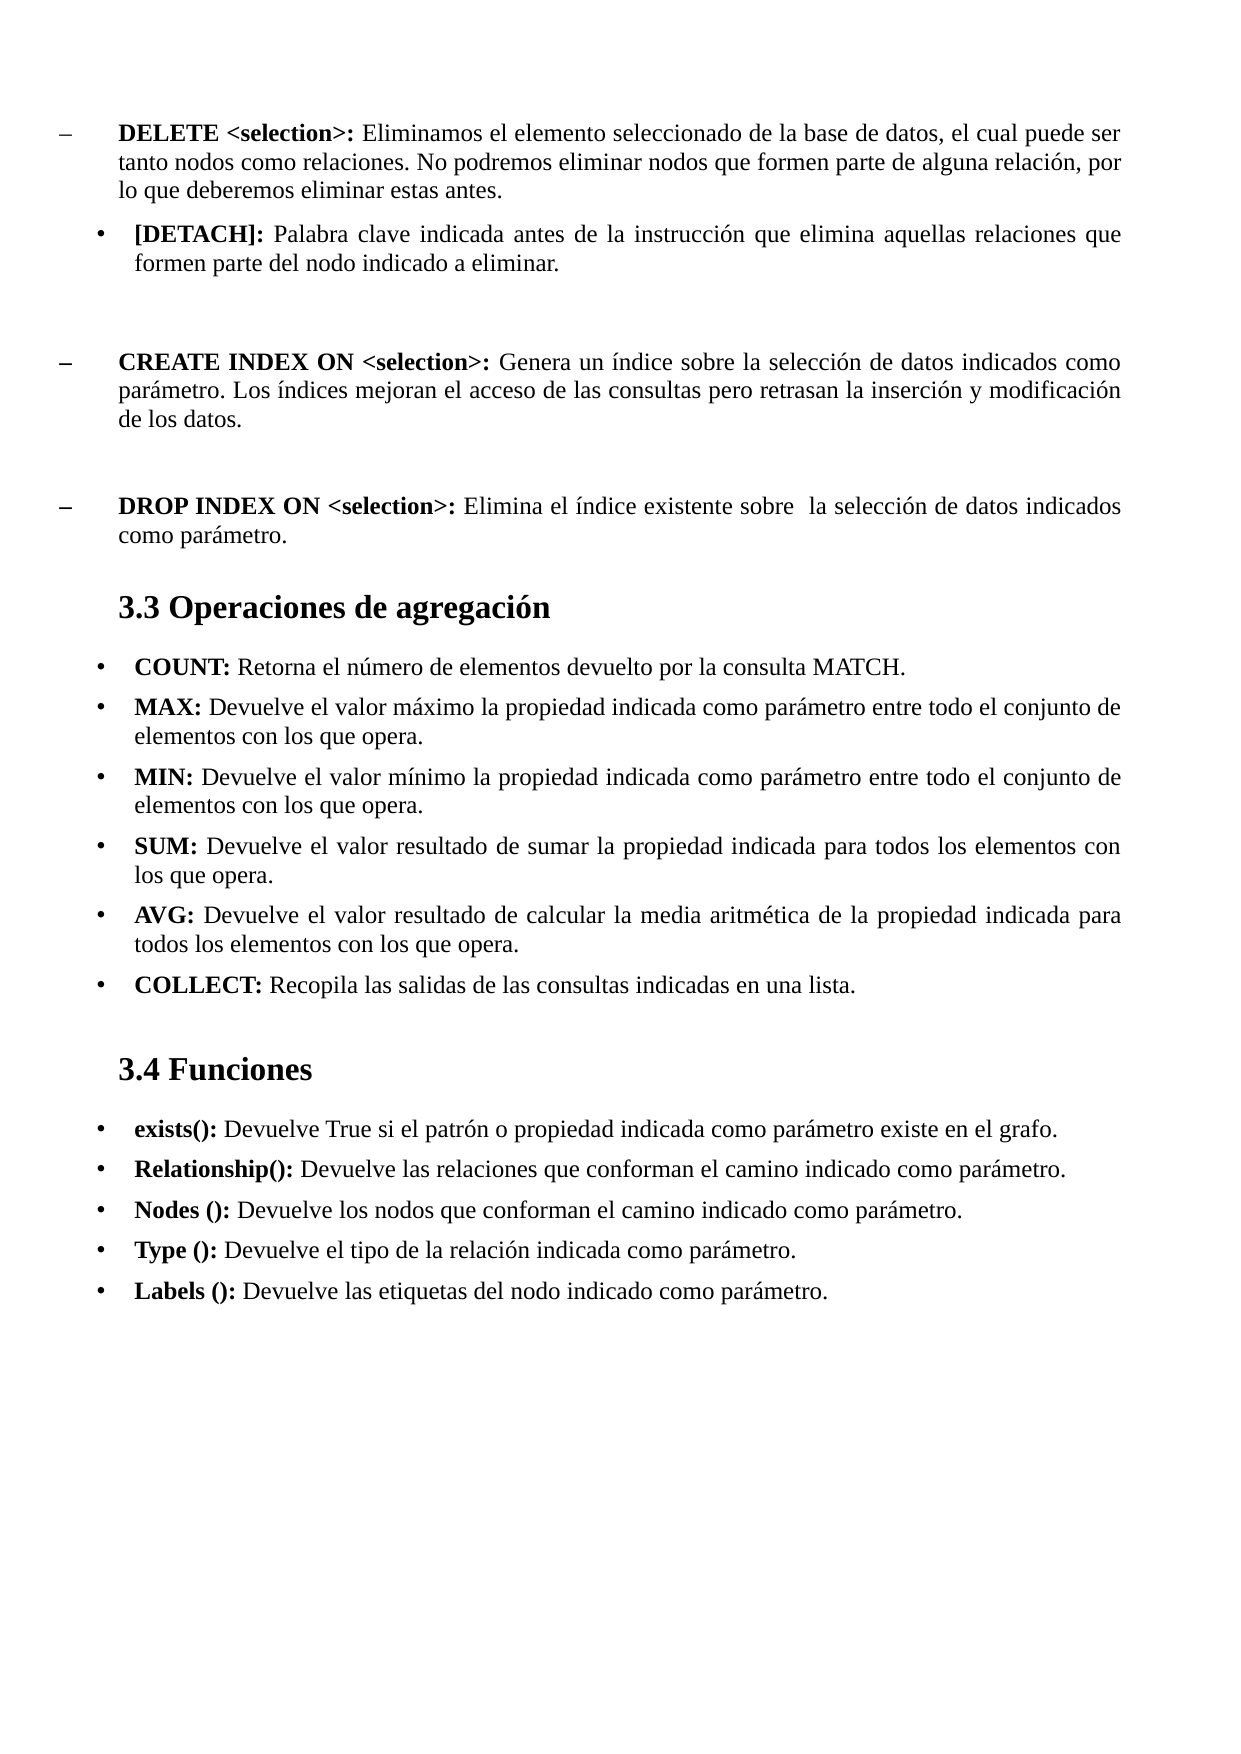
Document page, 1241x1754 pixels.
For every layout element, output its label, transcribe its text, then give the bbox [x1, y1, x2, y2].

list MAX: Devuelve el valor máximo la propiedad indicada como parámetro entre todo el conjunto de elementos con los que opera. [97, 692, 1122, 750]
list COUNT: Retorna el número de elementos devuelto por la consulta MATCH. [97, 652, 1122, 681]
text – DELETE <selection>: Eliminamos el elemento seleccionado de la base de datos, el cual puede ser tanto nodos como relaciones. No podremos eliminar nodos que formen parte de alguna relación, por lo que deberemos eliminar estas antes. [59, 118, 1122, 204]
list COLLECT: Recopila las salidas de las consultas indicadas en una lista. [97, 970, 1122, 999]
list Labels (): Devuelve las etiquetas del nodo indicado como parámetro. [97, 1276, 1122, 1305]
text – DROP INDEX ON <selection>: Elimina el índice existente sobre la selección de datos indicados como parámetro. [59, 491, 1122, 549]
list MIN: Devuelve el valor mínimo la propiedad indicada como parámetro entre todo el conjunto de elementos con los que opera. [97, 762, 1122, 819]
text 3.3 Operaciones de agregación [118, 587, 1122, 625]
text 3.4 Funciones [118, 1049, 1122, 1087]
list SUM: Devuelve el valor resultado de sumar la propiedad indicada para todos los elementos con los que opera. [97, 831, 1122, 889]
text – CREATE INDEX ON <selection>: Genera un índice sobre la selección de datos indicados como parámetro. Los índices mejoran el acceso de las consultas pero retrasan la inserción y modificación de los datos. [59, 347, 1122, 433]
list Relationship(): Devuelve las relaciones que conforman el camino indicado como parámetro. [97, 1154, 1122, 1183]
list exists(): Devuelve True si el patrón o propiedad indicada como parámetro existe en el grafo. [97, 1114, 1122, 1142]
list Nodes (): Devuelve los nodos que conforman el camino indicado como parámetro. [97, 1195, 1122, 1224]
list Type (): Devuelve el tipo de la relación indicada como parámetro. [97, 1236, 1122, 1264]
list AVG: Devuelve el valor resultado de calcular la media aritmética de la propiedad indicada para todos los elementos con los que opera. [97, 901, 1122, 958]
list [DETACH]: Palabra clave indicada antes de la instrucción que elimina aquellas relaciones que formen parte del nodo indicado a eliminar. [97, 219, 1122, 277]
